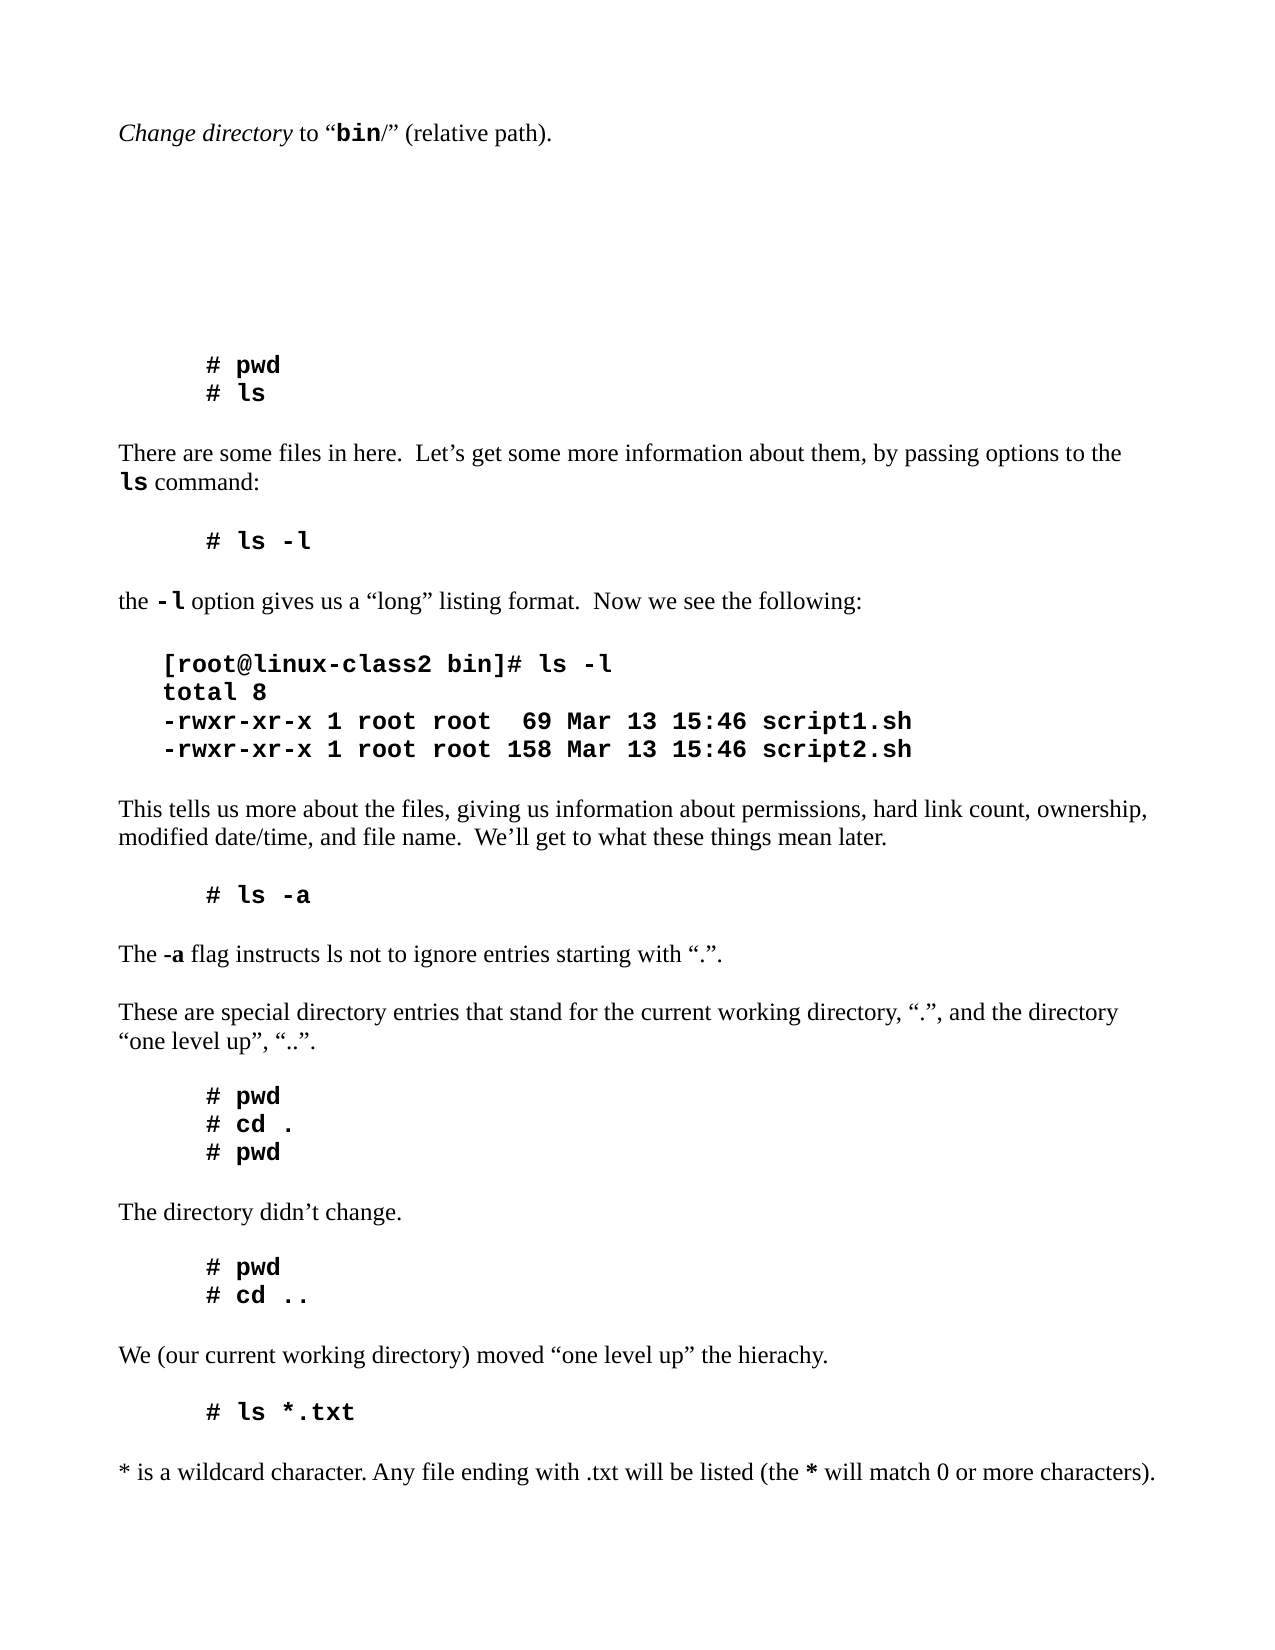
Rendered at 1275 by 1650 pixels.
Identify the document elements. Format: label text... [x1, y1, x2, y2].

text This tells us more about the files, giving us information about permissions, hard link count, ownership, modified date/time, and file name. We’ll get to what these things mean later. [118, 794, 1157, 851]
text # pwd [118, 1254, 1157, 1283]
text # ls *.txt [118, 1397, 1157, 1428]
text # pwd [118, 1140, 1157, 1168]
text # pwd [118, 350, 1157, 381]
text The -a flag instructs ls not to ignore entries starting with “.”. [118, 939, 1157, 968]
text # ls -l [118, 526, 1157, 557]
text * is a wildcard character. Any file ending with .txt will be listed (the * will match 0 or more characters). [118, 1457, 1157, 1486]
text The directory didn’t change. [118, 1197, 1157, 1226]
text # ls [118, 381, 1157, 409]
text the -l option gives us a “long” listing format. Now we see the following: [118, 586, 1157, 617]
text # cd .. [118, 1283, 1157, 1311]
text Change directory to “bin/” (relative path). [118, 118, 1157, 149]
text # pwd [118, 1083, 1157, 1112]
text total 8 [118, 680, 1157, 708]
text These are special directory entries that stand for the current working directory, “.”, and the directory “one level up”, “..”. [118, 997, 1157, 1054]
text -rwxr-xr-x 1 root root 69 Mar 13 15:46 script1.sh [118, 708, 1157, 737]
text # ls -a [118, 880, 1157, 911]
text -rwxr-xr-x 1 root root 158 Mar 13 15:46 script2.sh [118, 737, 1157, 765]
text # cd . [118, 1112, 1157, 1140]
text There are some files in here. Let’s get some more information about them, by passing options to the ls command: [118, 438, 1157, 498]
text [root@linux-class2 bin]# ls -l [118, 646, 1157, 680]
text We (our current working directory) moved “one level up” the hierachy. [118, 1340, 1157, 1369]
